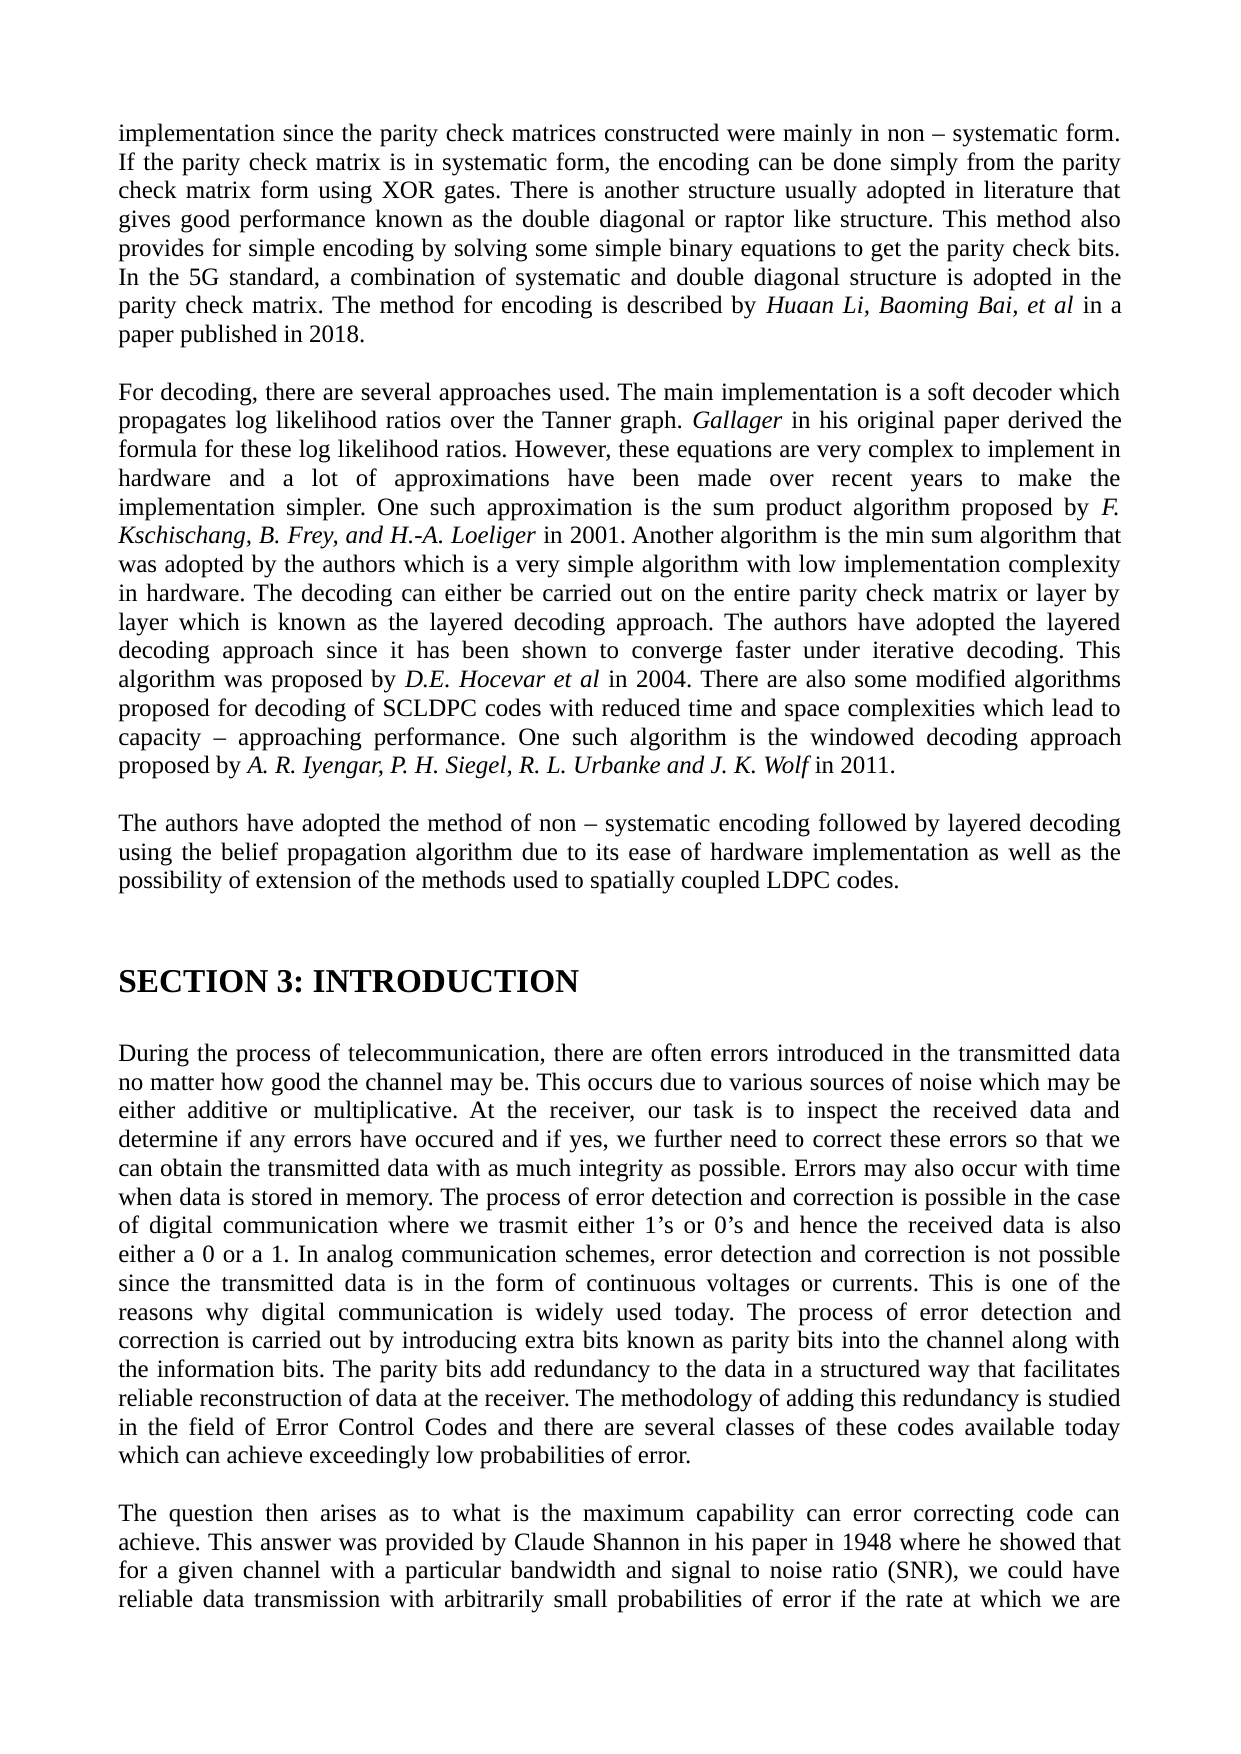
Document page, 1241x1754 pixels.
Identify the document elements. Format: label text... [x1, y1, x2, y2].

text The question then arises as to what is the maximum capability can error correcting code can achieve. This answer was provided by Claude Shannon in his paper in 1948 where he showed that for a given channel with a particular bandwidth and signal to noise ratio (SNR), we could have reliable data transmission with arbitrarily small probabilities of error if the rate at which we are [118, 1498, 1122, 1613]
text During the process of telecommunication, there are often errors introduced in the transmitted data no matter how good the channel may be. This occurs due to various sources of noise which may be either additive or multiplicative. At the receiver, our task is to inspect the received data and determine if any errors have occured and if yes, we further need to correct these errors so that we can obtain the transmitted data with as much integrity as possible. Errors may also occur with time when data is stored in memory. The process of error detection and correction is possible in the case of digital communication where we trasmit either 1’s or 0’s and hence the received data is also either a 0 or a 1. In analog communication schemes, error detection and correction is not possible since the transmitted data is in the form of continuous voltages or currents. This is one of the reasons why digital communication is widely used today. The process of error detection and correction is carried out by introducing extra bits known as parity bits into the channel along with the information bits. The parity bits add redundancy to the data in a structured way that facilitates reliable reconstruction of data at the receiver. The methodology of adding this redundancy is studied in the field of Error Control Codes and there are several classes of these codes available today which can achieve exceedingly low probabilities of error. [118, 1038, 1122, 1469]
text The authors have adopted the method of non – systematic encoding followed by layered decoding using the belief propagation algorithm due to its ease of hardware implementation as well as the possibility of extension of the methods used to spatially coupled LDPC codes. [118, 808, 1122, 894]
text For decoding, there are several approaches used. The main implementation is a soft decoder which propagates log likelihood ratios over the Tanner graph. Gallager in his original paper derived the formula for these log likelihood ratios. However, these equations are very complex to implement in hardware and a lot of approximations have been made over recent years to make the implementation simpler. One such approximation is the sum product algorithm proposed by F. Kschischang, B. Frey, and H.-A. Loeliger in 2001. Another algorithm is the min sum algorithm that was adopted by the authors which is a very simple algorithm with low implementation complexity in hardware. The decoding can either be carried out on the entire parity check matrix or layer by layer which is known as the layered decoding approach. The authors have adopted the layered decoding approach since it has been shown to converge faster under iterative decoding. This algorithm was proposed by D.E. Hocevar et al in 2004. There are also some modified algorithms proposed for decoding of SCLDPC codes with reduced time and space complexities which lead to capacity – approaching performance. One such algorithm is the windowed decoding approach proposed by A. R. Iyengar, P. H. Siegel, R. L. Urbanke and J. K. Wolf in 2011. [118, 377, 1122, 779]
text SECTION 3: INTRODUCTION [118, 961, 1122, 1000]
text implementation since the parity check matrices constructed were mainly in non – systematic form. If the parity check matrix is in systematic form, the encoding can be done simply from the parity check matrix form using XOR gates. There is another structure usually adopted in literature that gives good performance known as the double diagonal or raptor like structure. This method also provides for simple encoding by solving some simple binary equations to get the parity check bits. In the 5G standard, a combination of systematic and double diagonal structure is adopted in the parity check matrix. The method for encoding is described by Huaan Li, Baoming Bai, et al in a paper published in 2018. [118, 118, 1122, 348]
